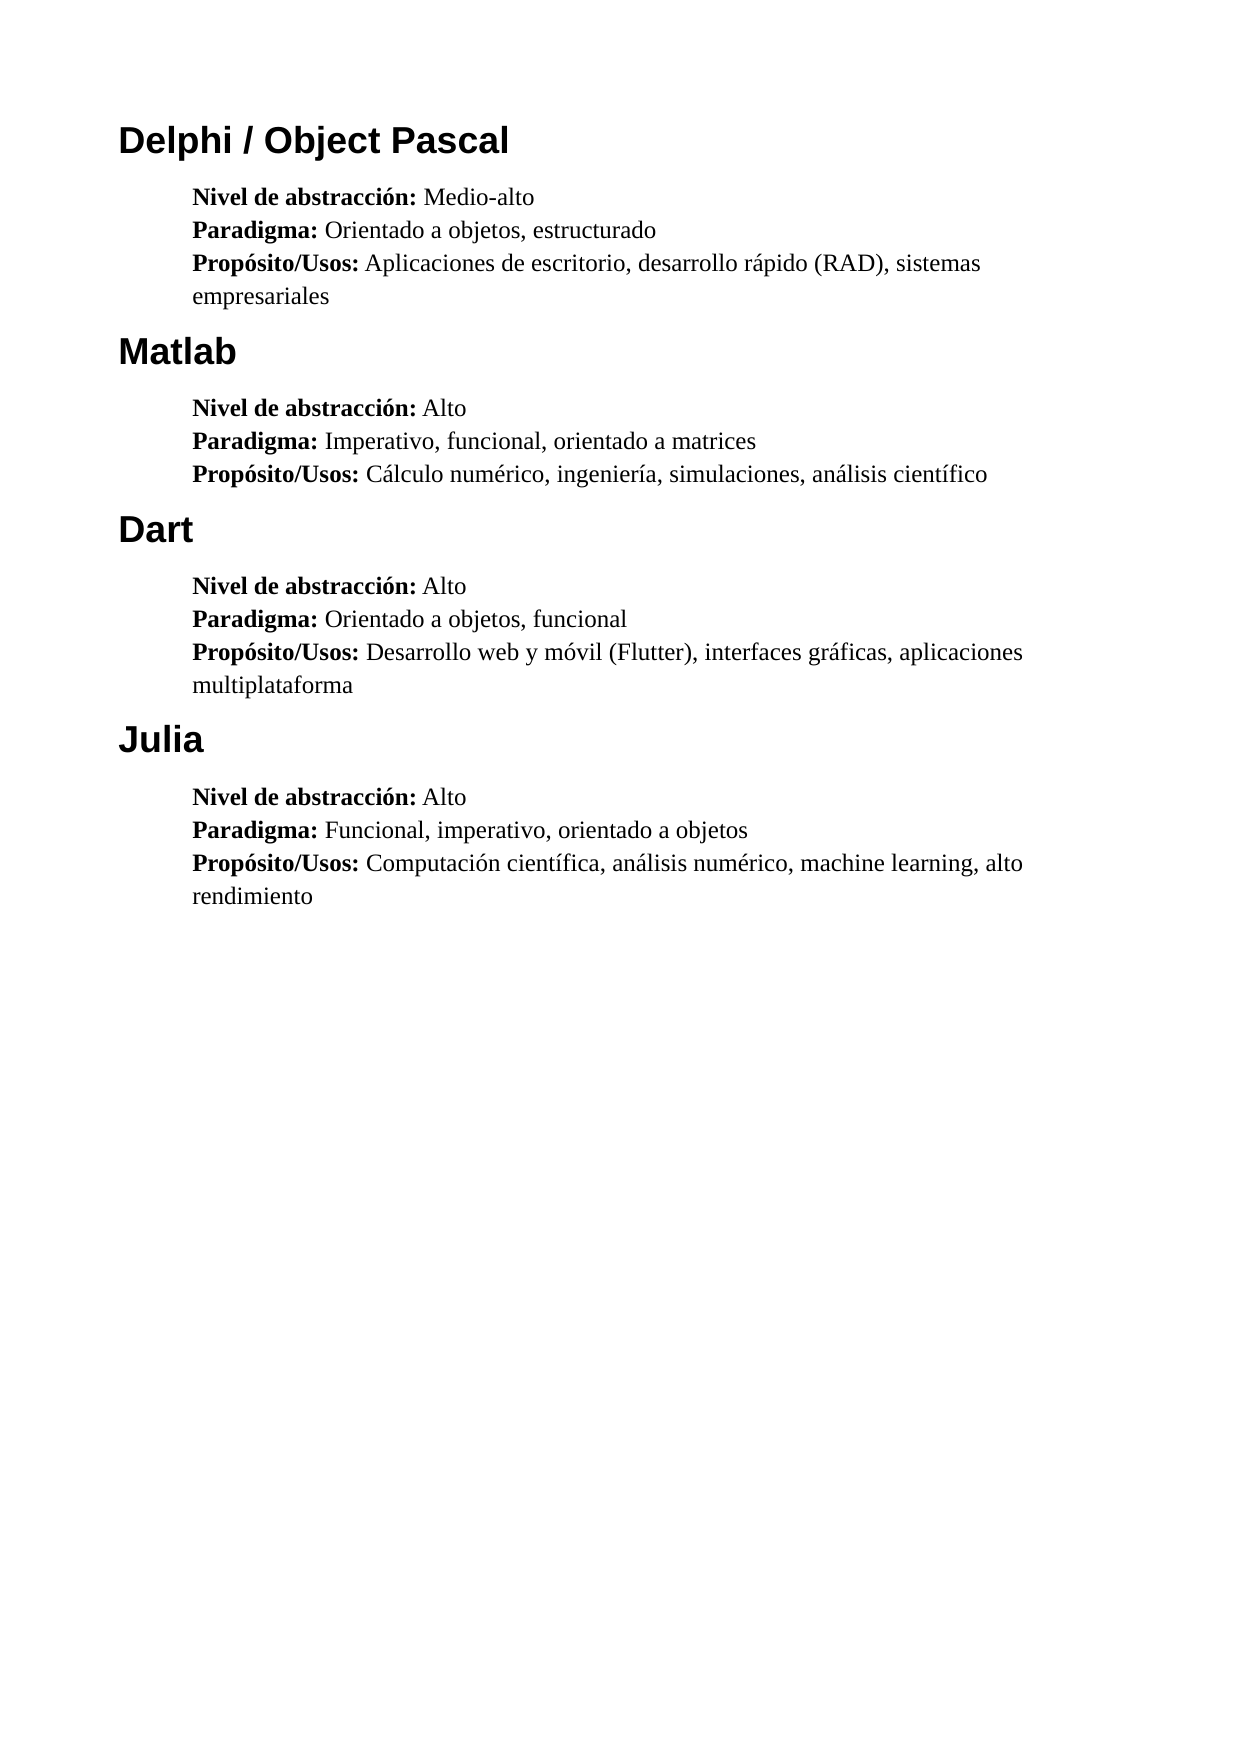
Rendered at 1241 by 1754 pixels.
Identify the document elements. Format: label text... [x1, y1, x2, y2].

text Nivel de abstracción: Alto Paradigma: Imperativo, funcional, orientado a matrices Propósito/Usos: Cálculo numérico, ingeniería, simulaciones, análisis científico [118, 393, 1122, 488]
text Nivel de abstracción: Medio-alto Paradigma: Orientado a objetos, estructurado Propósito/Usos: Aplicaciones de escritorio, desarrollo rápido (RAD), sistemas empresariales [118, 182, 1122, 310]
subtitle Matlab [118, 329, 1122, 372]
subtitle Dart [118, 507, 1122, 550]
text Nivel de abstracción: Alto Paradigma: Orientado a objetos, funcional Propósito/Usos: Desarrollo web y móvil (Flutter), interfaces gráficas, aplicaciones multiplataforma [118, 571, 1122, 699]
text Nivel de abstracción: Alto Paradigma: Funcional, imperativo, orientado a objetos Propósito/Usos: Computación científica, análisis numérico, machine learning, alto rendimiento [118, 782, 1122, 909]
subtitle Delphi / Object Pascal [118, 118, 1122, 161]
subtitle Julia [118, 718, 1122, 761]
